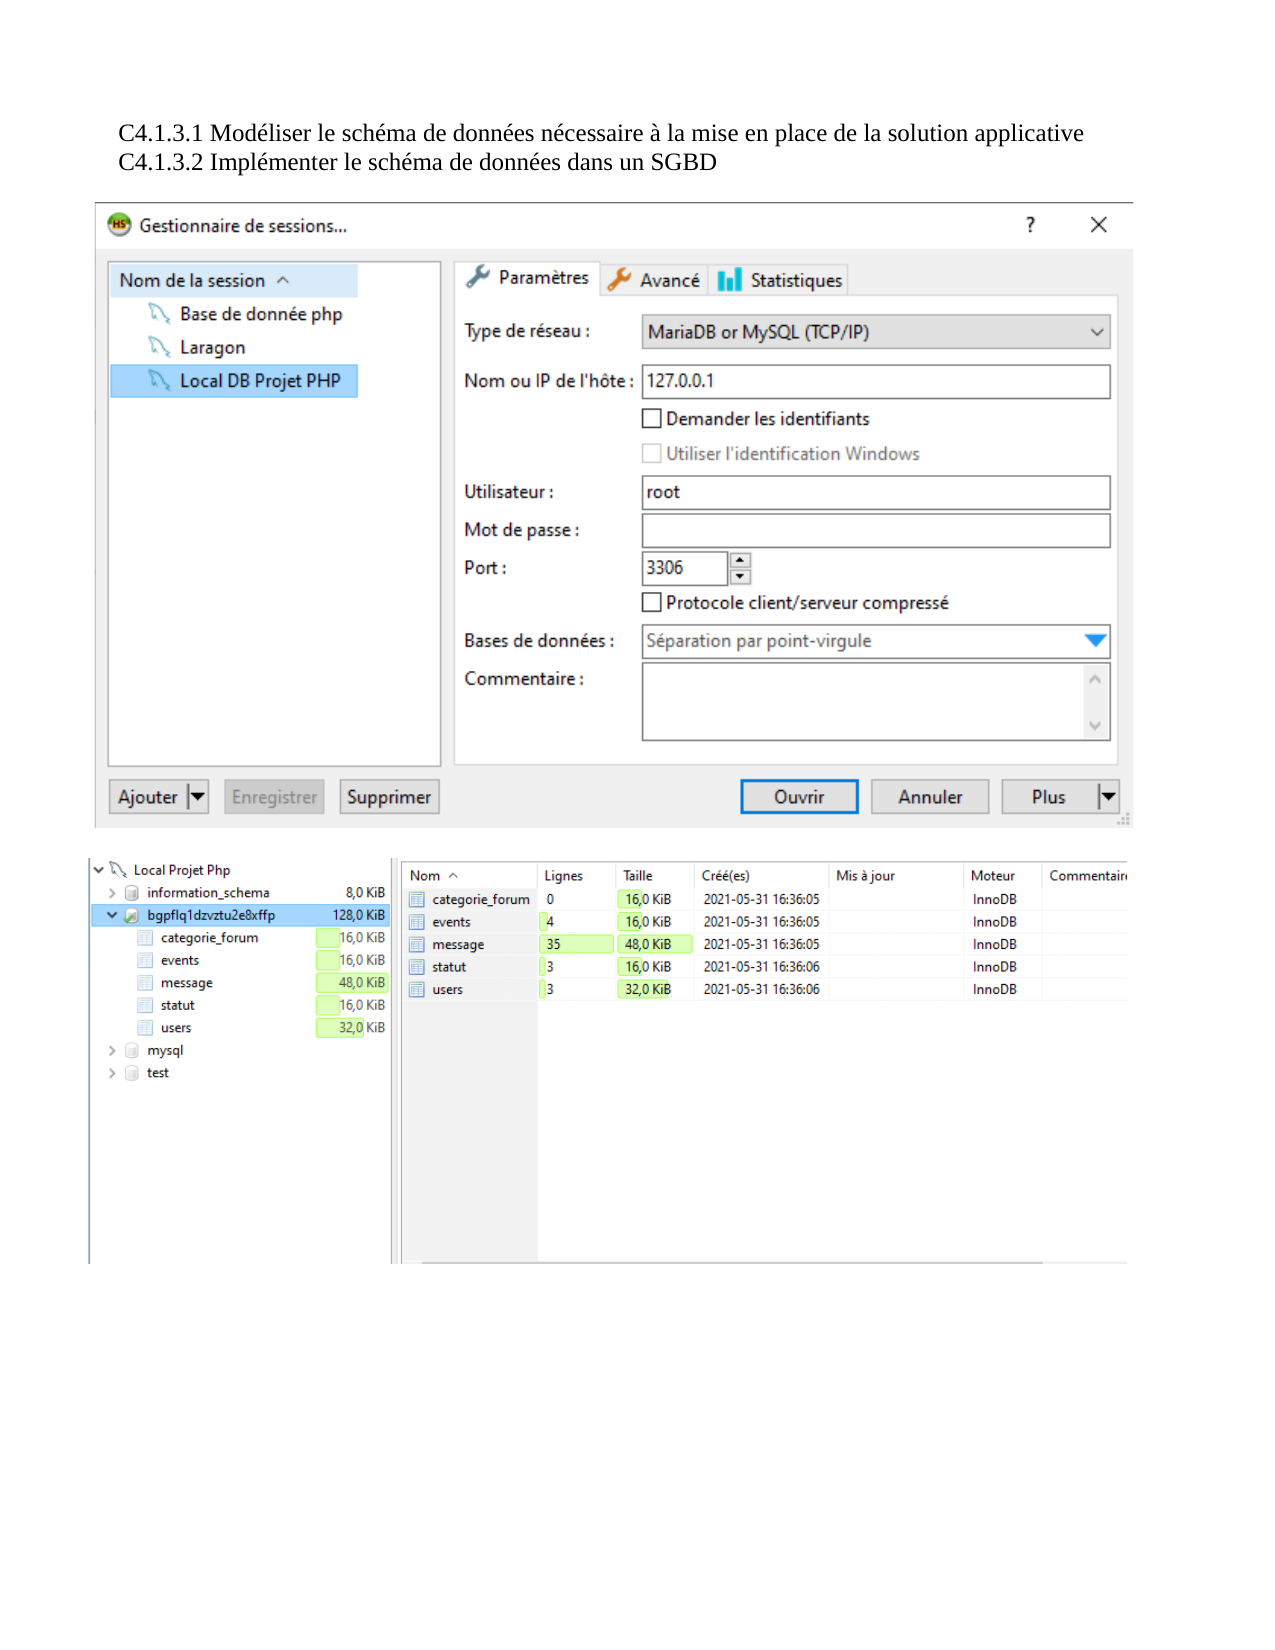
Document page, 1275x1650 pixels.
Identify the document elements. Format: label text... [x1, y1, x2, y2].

picture [88, 858, 1128, 1264]
text C4.1.3.2 Implémenter le schéma de données dans un SGBD [118, 147, 1157, 176]
text C4.1.3.1 Modéliser le schéma de données nécessaire à la mise en place de la solution applicative [118, 118, 1157, 147]
picture [94, 202, 1134, 828]
